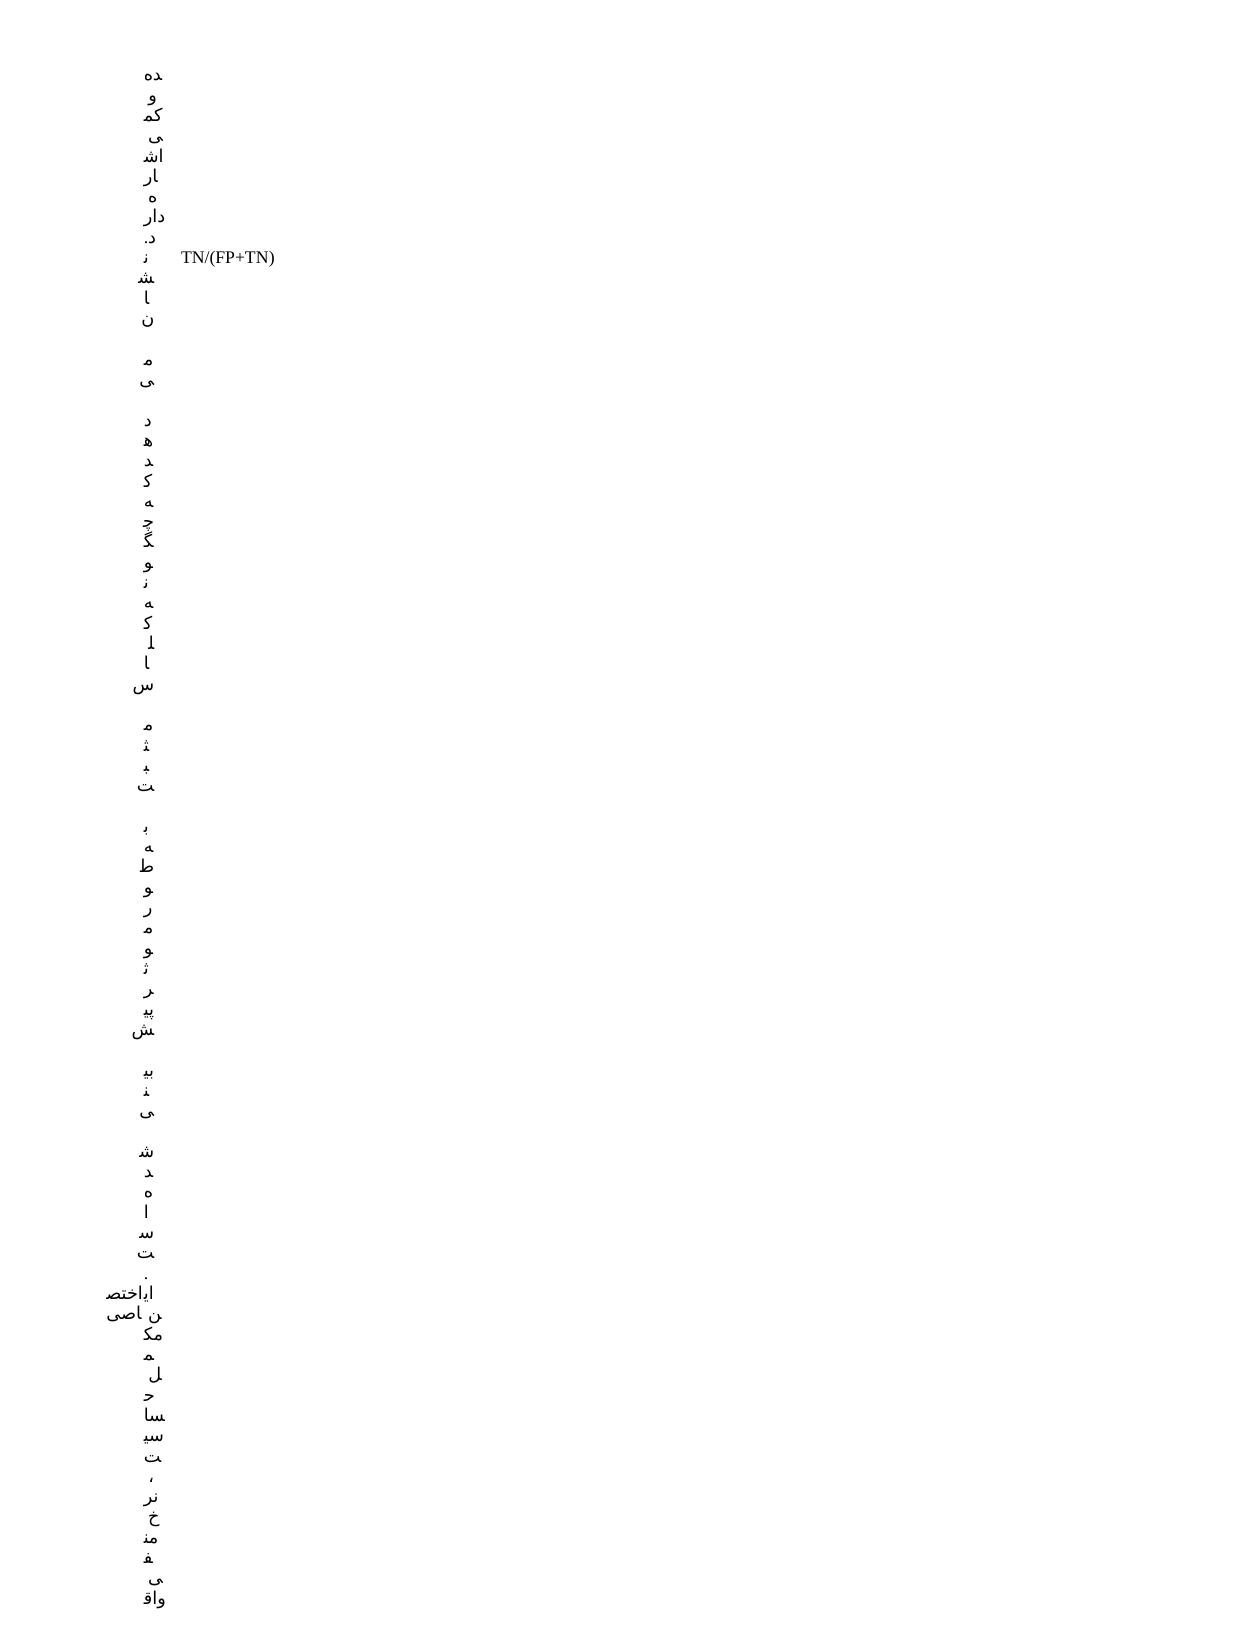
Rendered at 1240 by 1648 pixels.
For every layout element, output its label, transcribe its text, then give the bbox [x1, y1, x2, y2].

table_cell [294, 1283, 331, 1608]
table_cell [106, 64, 144, 247]
table_cell نشان می دهد که چگونه کلاس مثبت به طور موثر پیش بینی شده است. [144, 247, 181, 1283]
table_cell [294, 64, 331, 247]
table_cell این مکمل حساسیت، نرخ منفی واقعی است که چگونگی را خلاصه می کند [144, 1283, 181, 1608]
table_cell TN/(FP+TN) [181, 247, 294, 1608]
table_cell اختصاصی [106, 1283, 144, 1608]
table_cell [294, 247, 331, 1283]
table_cell ده و کمی اشاره دارد. [144, 64, 181, 247]
table_cell [106, 247, 144, 1283]
table_cell [181, 64, 294, 247]
